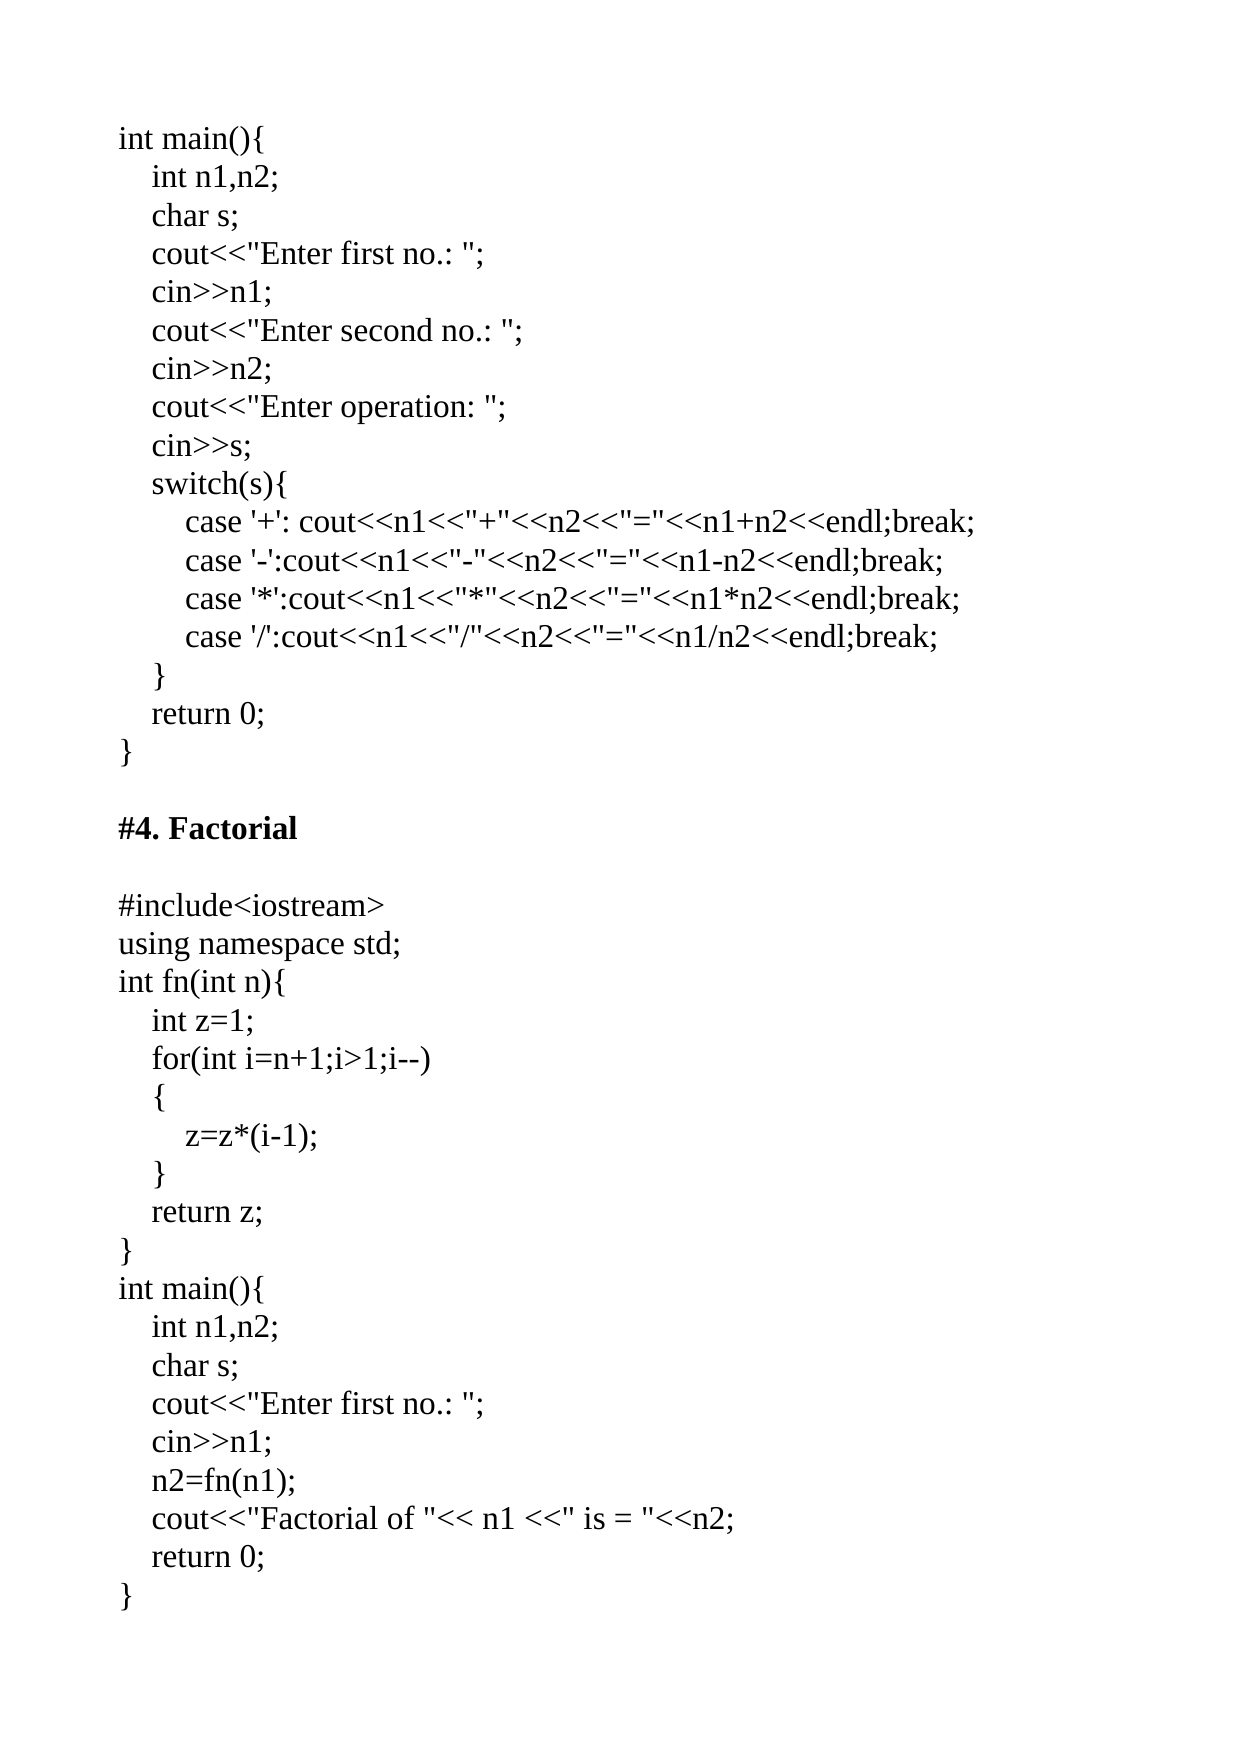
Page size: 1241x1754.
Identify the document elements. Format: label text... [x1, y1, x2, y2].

text } [118, 731, 1122, 770]
text } [118, 1230, 1122, 1268]
text int main(){ [118, 1268, 1122, 1306]
text cout<<"Enter operation: "; [118, 386, 1122, 425]
text } [118, 1575, 1122, 1613]
text } [118, 1153, 1122, 1191]
text n2=fn(n1); [118, 1460, 1122, 1498]
text } [118, 655, 1122, 693]
text case '-':cout<<n1<<"-"<<n2<<"="<<n1-n2<<endl;break; [118, 540, 1122, 578]
text cin>>s; [118, 425, 1122, 463]
text { [118, 1076, 1122, 1115]
text return 0; [118, 1536, 1122, 1575]
text return z; [118, 1191, 1122, 1230]
text cin>>n1; [118, 271, 1122, 310]
text cout<<"Factorial of "<< n1 <<" is = "<<n2; [118, 1498, 1122, 1536]
text char s; [118, 1345, 1122, 1383]
text #4. Factorial [118, 808, 1122, 846]
text #include<iostream> [118, 885, 1122, 923]
text case '/':cout<<n1<<"/"<<n2<<"="<<n1/n2<<endl;break; [118, 616, 1122, 655]
text int n1,n2; [118, 156, 1122, 195]
text switch(s){ [118, 463, 1122, 501]
text int n1,n2; [118, 1306, 1122, 1345]
text case '+': cout<<n1<<"+"<<n2<<"="<<n1+n2<<endl;break; [118, 501, 1122, 540]
text cin>>n2; [118, 348, 1122, 386]
text char s; [118, 195, 1122, 233]
text cout<<"Enter first no.: "; [118, 233, 1122, 271]
text int main(){ [118, 118, 1122, 156]
text z=z*(i-1); [118, 1115, 1122, 1153]
text int z=1; [118, 1000, 1122, 1038]
text cout<<"Enter second no.: "; [118, 310, 1122, 348]
text cin>>n1; [118, 1421, 1122, 1460]
text int fn(int n){ [118, 961, 1122, 1000]
text return 0; [118, 693, 1122, 731]
text for(int i=n+1;i>1;i--) [118, 1038, 1122, 1076]
text using namespace std; [118, 923, 1122, 961]
text case '*':cout<<n1<<"*"<<n2<<"="<<n1*n2<<endl;break; [118, 578, 1122, 616]
text cout<<"Enter first no.: "; [118, 1383, 1122, 1421]
